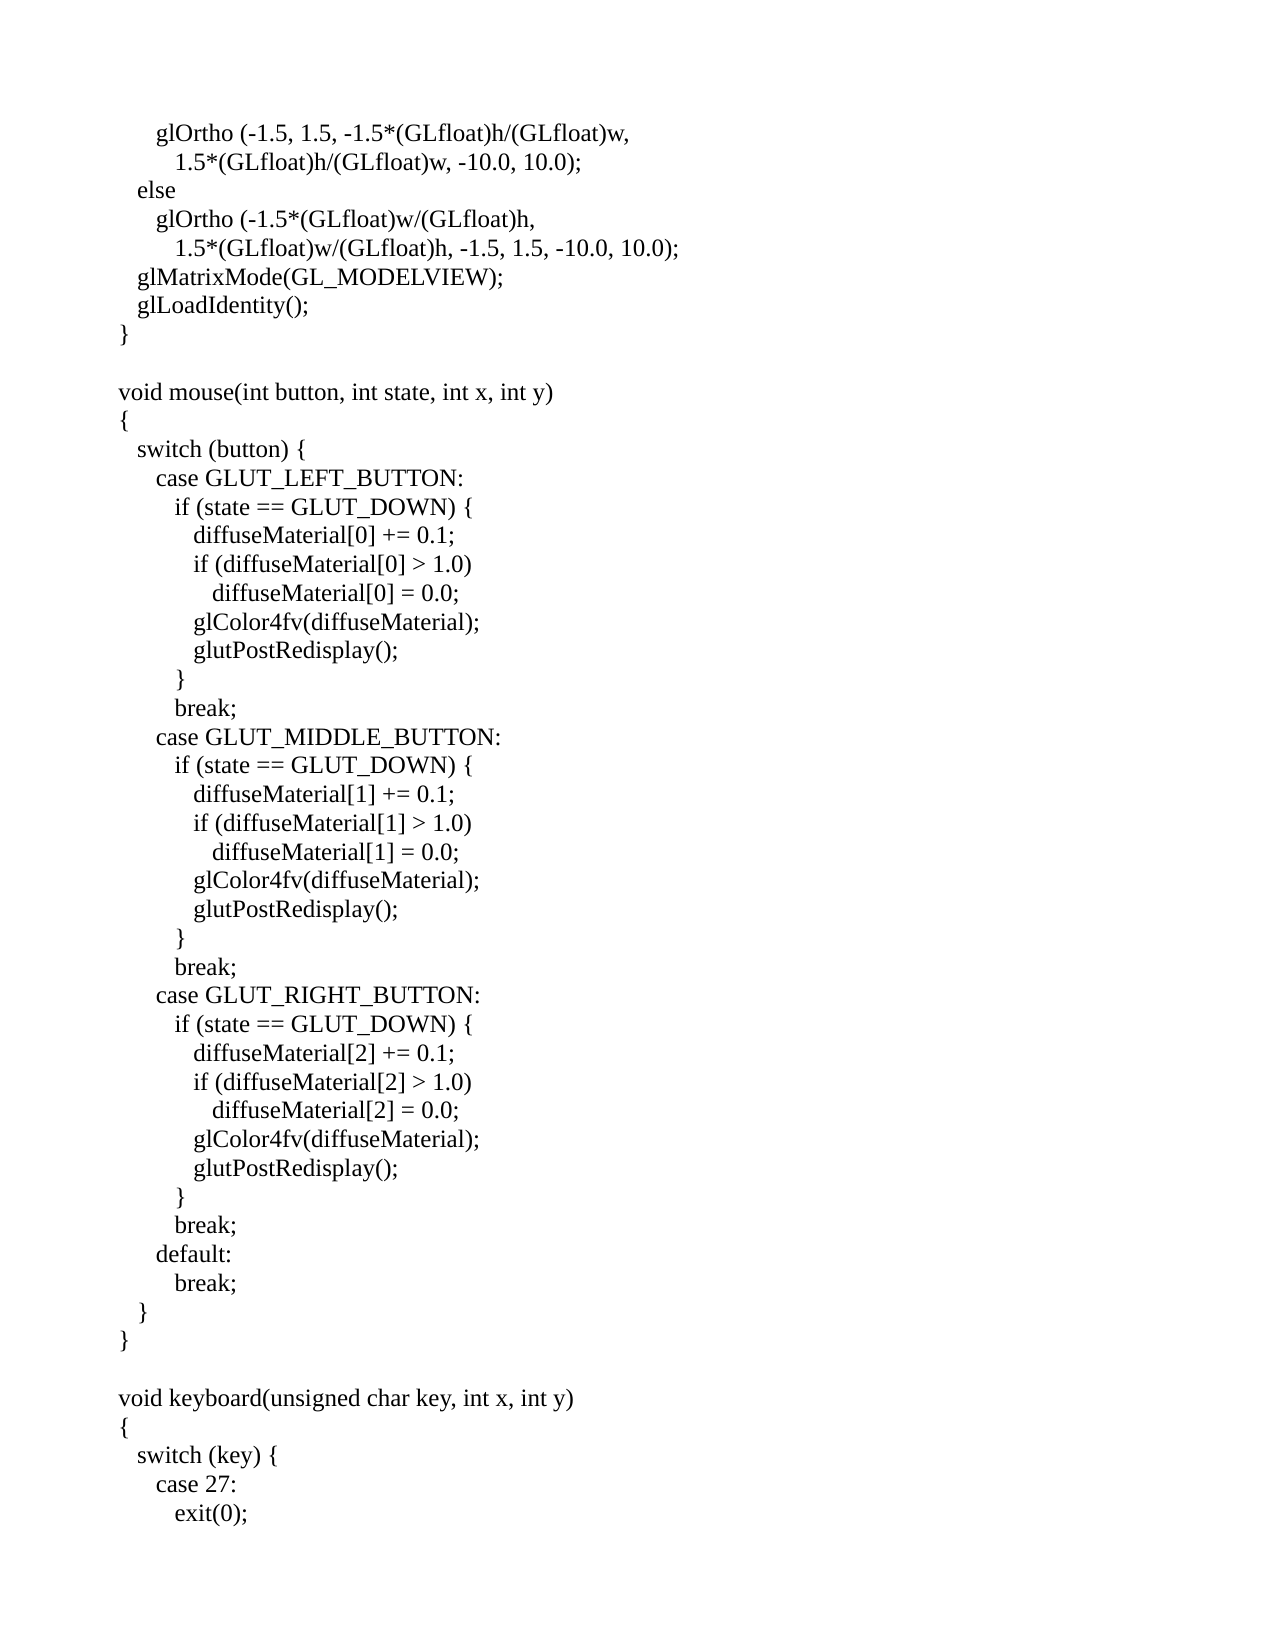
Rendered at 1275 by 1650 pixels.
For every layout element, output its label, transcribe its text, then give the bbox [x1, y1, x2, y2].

text } [118, 664, 1157, 693]
text glColor4fv(diffuseMaterial); [118, 1124, 1157, 1153]
text if (state == GLUT_DOWN) { [118, 1009, 1157, 1038]
text if (state == GLUT_DOWN) { [118, 751, 1157, 779]
text if (diffuseMaterial[1] > 1.0) [118, 808, 1157, 837]
text diffuseMaterial[2] += 0.1; [118, 1038, 1157, 1067]
text } [118, 923, 1157, 952]
text glLoadIdentity(); [118, 291, 1157, 319]
text diffuseMaterial[0] = 0.0; [118, 578, 1157, 607]
text 1.5*(GLfloat)h/(GLfloat)w, -10.0, 10.0); [118, 147, 1157, 176]
text case GLUT_LEFT_BUTTON: [118, 463, 1157, 492]
text break; [118, 952, 1157, 981]
text if (state == GLUT_DOWN) { [118, 492, 1157, 521]
text switch (key) { [118, 1441, 1157, 1469]
text diffuseMaterial[1] += 0.1; [118, 779, 1157, 808]
text } [118, 1182, 1157, 1211]
text } [118, 1326, 1157, 1354]
text glMatrixMode(GL_MODELVIEW); [118, 262, 1157, 291]
text glutPostRedisplay(); [118, 1153, 1157, 1182]
text void mouse(int button, int state, int x, int y) [118, 377, 1157, 406]
text glColor4fv(diffuseMaterial); [118, 607, 1157, 636]
text glutPostRedisplay(); [118, 894, 1157, 923]
text diffuseMaterial[0] += 0.1; [118, 521, 1157, 549]
text diffuseMaterial[1] = 0.0; [118, 837, 1157, 866]
text } [118, 319, 1157, 348]
text case GLUT_RIGHT_BUTTON: [118, 981, 1157, 1009]
text diffuseMaterial[2] = 0.0; [118, 1096, 1157, 1124]
text default: [118, 1239, 1157, 1268]
text if (diffuseMaterial[2] > 1.0) [118, 1067, 1157, 1096]
text switch (button) { [118, 434, 1157, 463]
text glutPostRedisplay(); [118, 636, 1157, 664]
text break; [118, 1268, 1157, 1297]
text { [118, 1412, 1157, 1441]
text exit(0); [118, 1498, 1157, 1527]
text case 27: [118, 1469, 1157, 1498]
text break; [118, 693, 1157, 722]
text { [118, 406, 1157, 434]
text } [118, 1297, 1157, 1326]
text 1.5*(GLfloat)w/(GLfloat)h, -1.5, 1.5, -10.0, 10.0); [118, 233, 1157, 262]
text else [118, 176, 1157, 204]
text break; [118, 1211, 1157, 1239]
text glOrtho (-1.5, 1.5, -1.5*(GLfloat)h/(GLfloat)w, [118, 118, 1157, 147]
text if (diffuseMaterial[0] > 1.0) [118, 549, 1157, 578]
text case GLUT_MIDDLE_BUTTON: [118, 722, 1157, 751]
text glColor4fv(diffuseMaterial); [118, 866, 1157, 894]
text glOrtho (-1.5*(GLfloat)w/(GLfloat)h, [118, 204, 1157, 233]
text void keyboard(unsigned char key, int x, int y) [118, 1383, 1157, 1412]
